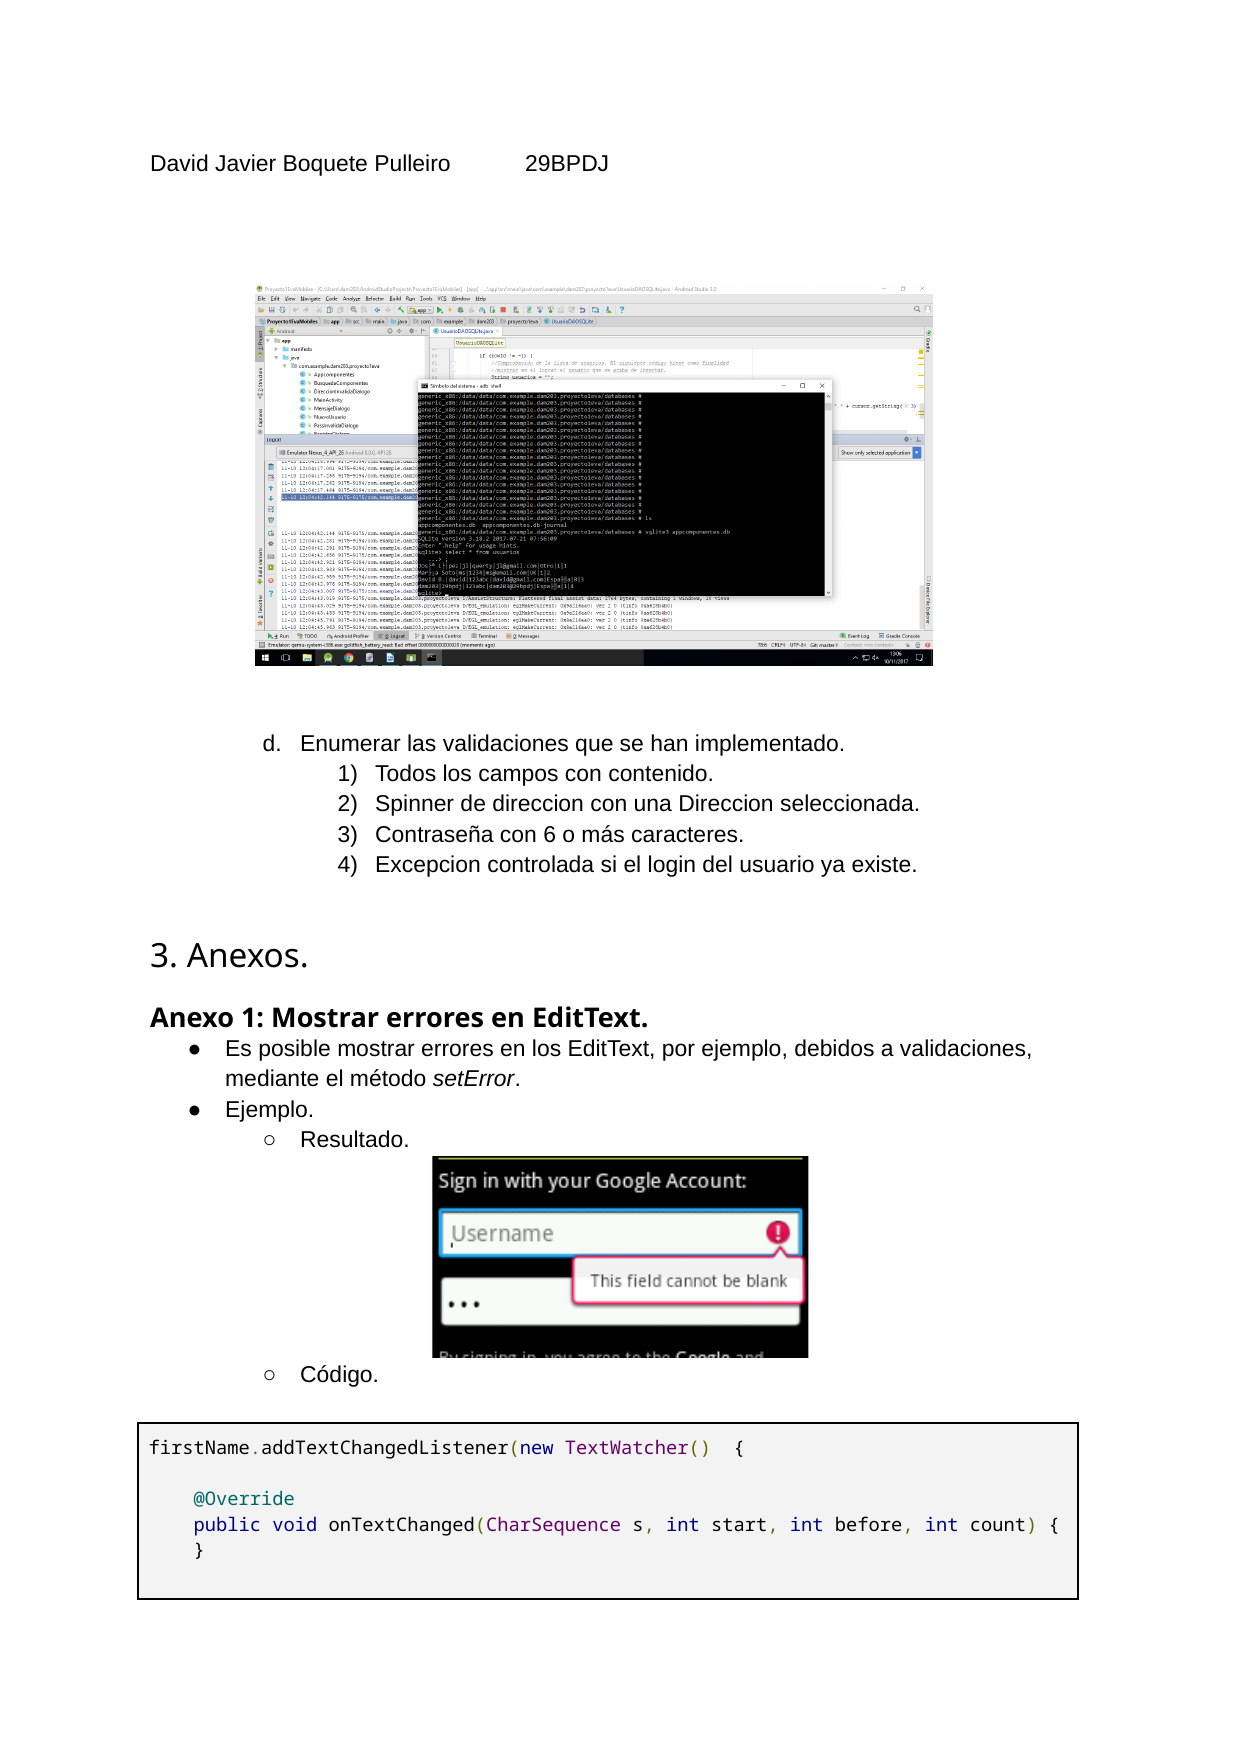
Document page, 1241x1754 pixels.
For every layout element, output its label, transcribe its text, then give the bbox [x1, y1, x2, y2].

list Todos los campos con contenido. [337, 760, 1090, 786]
picture [255, 284, 933, 666]
list Enumerar las validaciones que se han implementado. [262, 730, 1090, 756]
list Es posible mostrar errores en los EditText, por ejemplo, debidos a validaciones, mediante el método setError. [187, 1035, 1090, 1092]
list Resultado. [262, 1126, 1090, 1152]
table_header firstName.addTextChangedListener(new TextWatcher() { @Override public void onTextChanged(CharSequence s, int start, int before, int count) { } [139, 1424, 1077, 1598]
list Contraseña con 6 o más caracteres. [337, 821, 1090, 847]
subtitle Anexo 1: Mostrar errores en EditText. [150, 998, 1090, 1035]
list Ejemplo. [187, 1096, 1090, 1122]
picture [431, 1156, 809, 1358]
subtitle 3. Anexos. [150, 932, 1090, 977]
list Código. [262, 1361, 1090, 1388]
list Excepcion controlada si el login del usuario ya existe. [337, 851, 1090, 877]
list Spinner de direccion con una Direccion seleccionada. [337, 790, 1090, 817]
